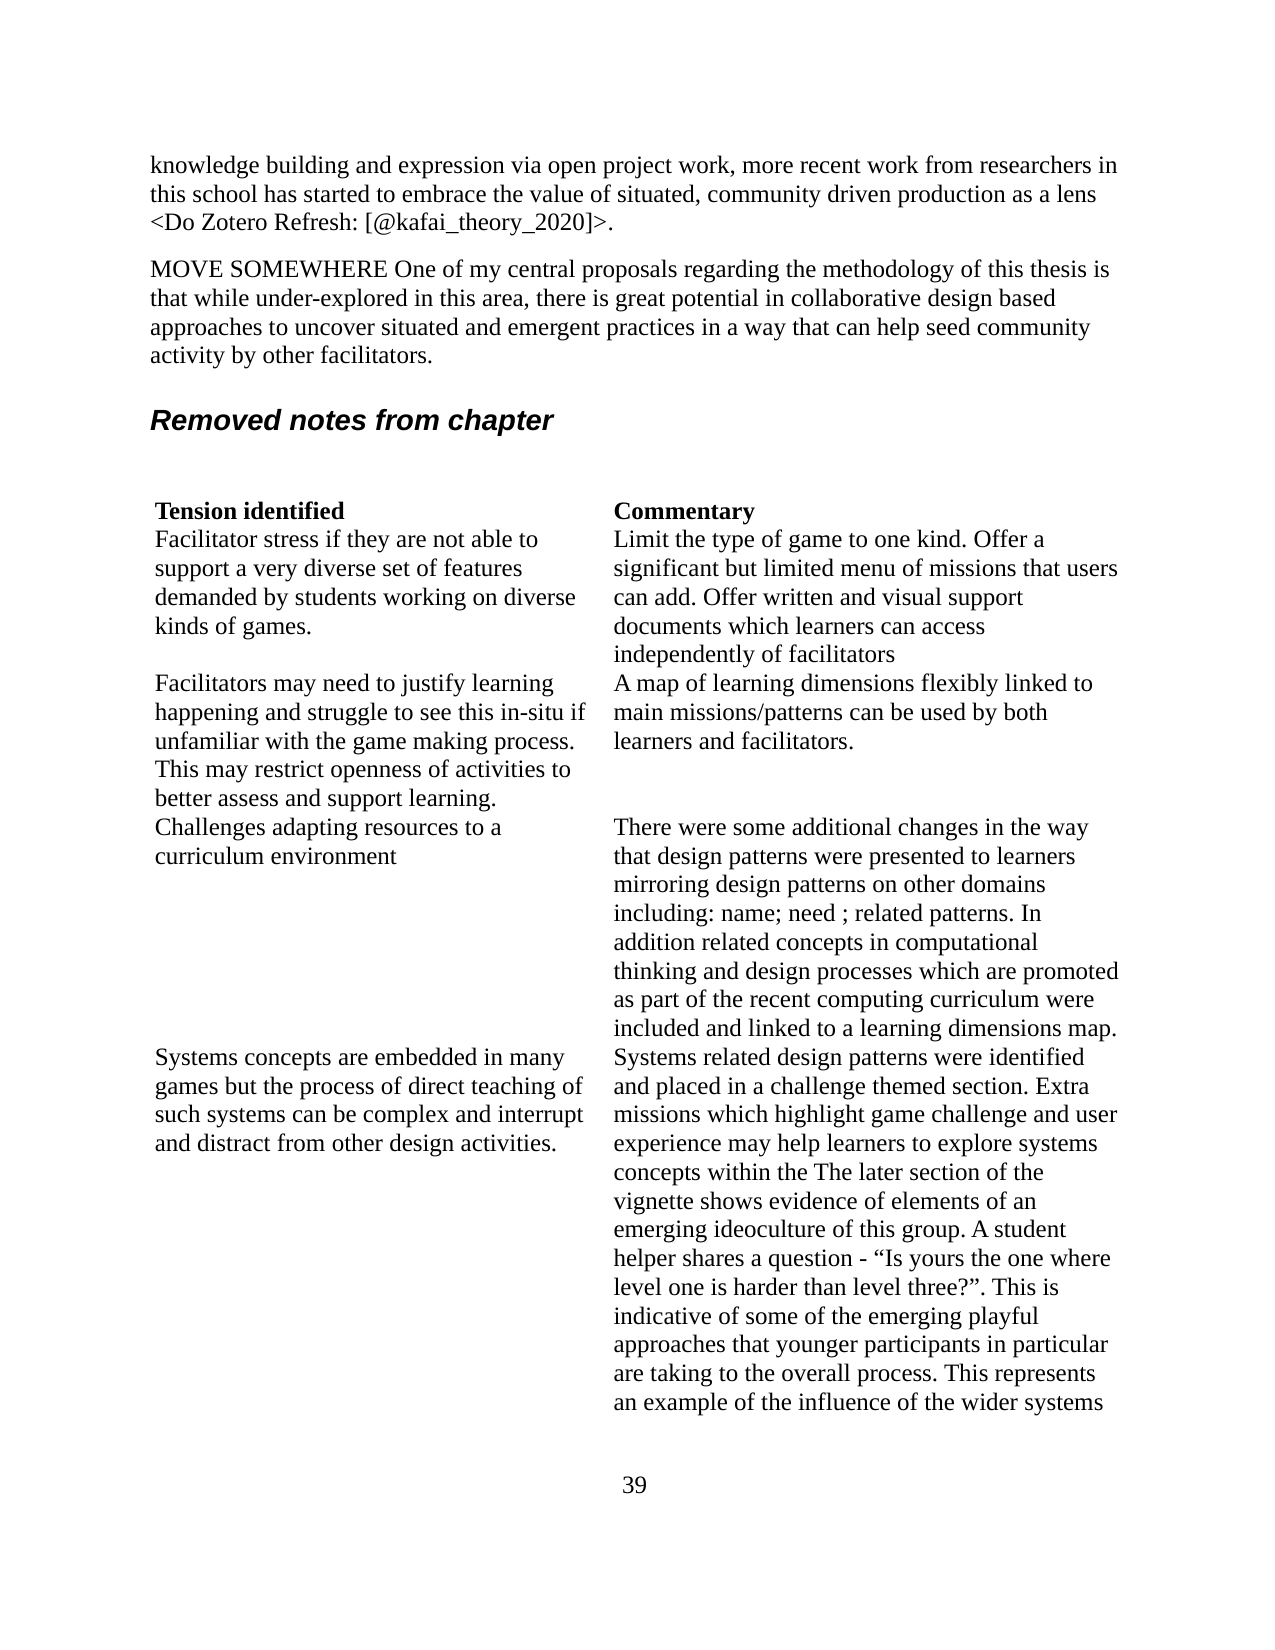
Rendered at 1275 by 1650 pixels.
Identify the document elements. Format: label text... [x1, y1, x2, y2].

table_cell Systems related design patterns were identified and placed in a challenge themed section. Extra missions which highlight game challenge and user experience may help learners to explore systems concepts within the The later section of the vignette shows evidence of elements of an emerging ideoculture of this group. A student helper shares a question - “Is yours the one where level one is harder than level three?”. This is indicative of some of the emerging playful approaches that younger participants in particular are taking to the overall process. This represents an example of the influence of the wider systems [609, 1042, 1125, 1416]
table_cell Limit the type of game to one kind. Offer a significant but limited menu of missions that users can add. Offer written and visual support documents which learners can access independently of facilitators [609, 525, 1125, 668]
table_cell Systems concepts are embedded in many games but the process of direct teaching of such systems can be complex and interrupt and distract from other design activities. [150, 1042, 609, 1416]
table_cell There were some additional changes in the way that design patterns were presented to learners mirroring design patterns on other domains including: name; need ; related patterns. In addition related concepts in computational thinking and design processes which are promoted as part of the recent computing curriculum were included and linked to a learning dimensions map. [609, 812, 1125, 1042]
table_header Commentary [609, 496, 1125, 524]
table_cell Challenges adapting resources to a curriculum environment [150, 812, 609, 1042]
text MOVE SOMEWHERE One of my central proposals regarding the methodology of this thesis is that while under-explored in this area, there is great potential in collaborative design based approaches to uncover situated and emergent practices in a way that can help seed community activity by other facilitators. [150, 254, 1125, 369]
text knowledge building and expression via open project work, more recent work from researchers in this school has started to embrace the value of situated, community driven production as a lens <Do Zotero Refresh: [@kafai_theory_2020]>. [150, 150, 1125, 236]
table_header Tension identified [150, 496, 609, 524]
table_cell A map of learning dimensions flexibly linked to main missions/patterns can be used by both learners and facilitators. [609, 668, 1125, 812]
subtitle Removed notes from chapter [150, 403, 1125, 437]
table_cell Facilitators may need to justify learning happening and struggle to see this in-situ if unfamiliar with the game making process. This may restrict openness of activities to better assess and support learning. [150, 668, 609, 812]
table_cell Facilitator stress if they are not able to support a very diverse set of features demanded by students working on diverse kinds of games. [150, 525, 609, 668]
